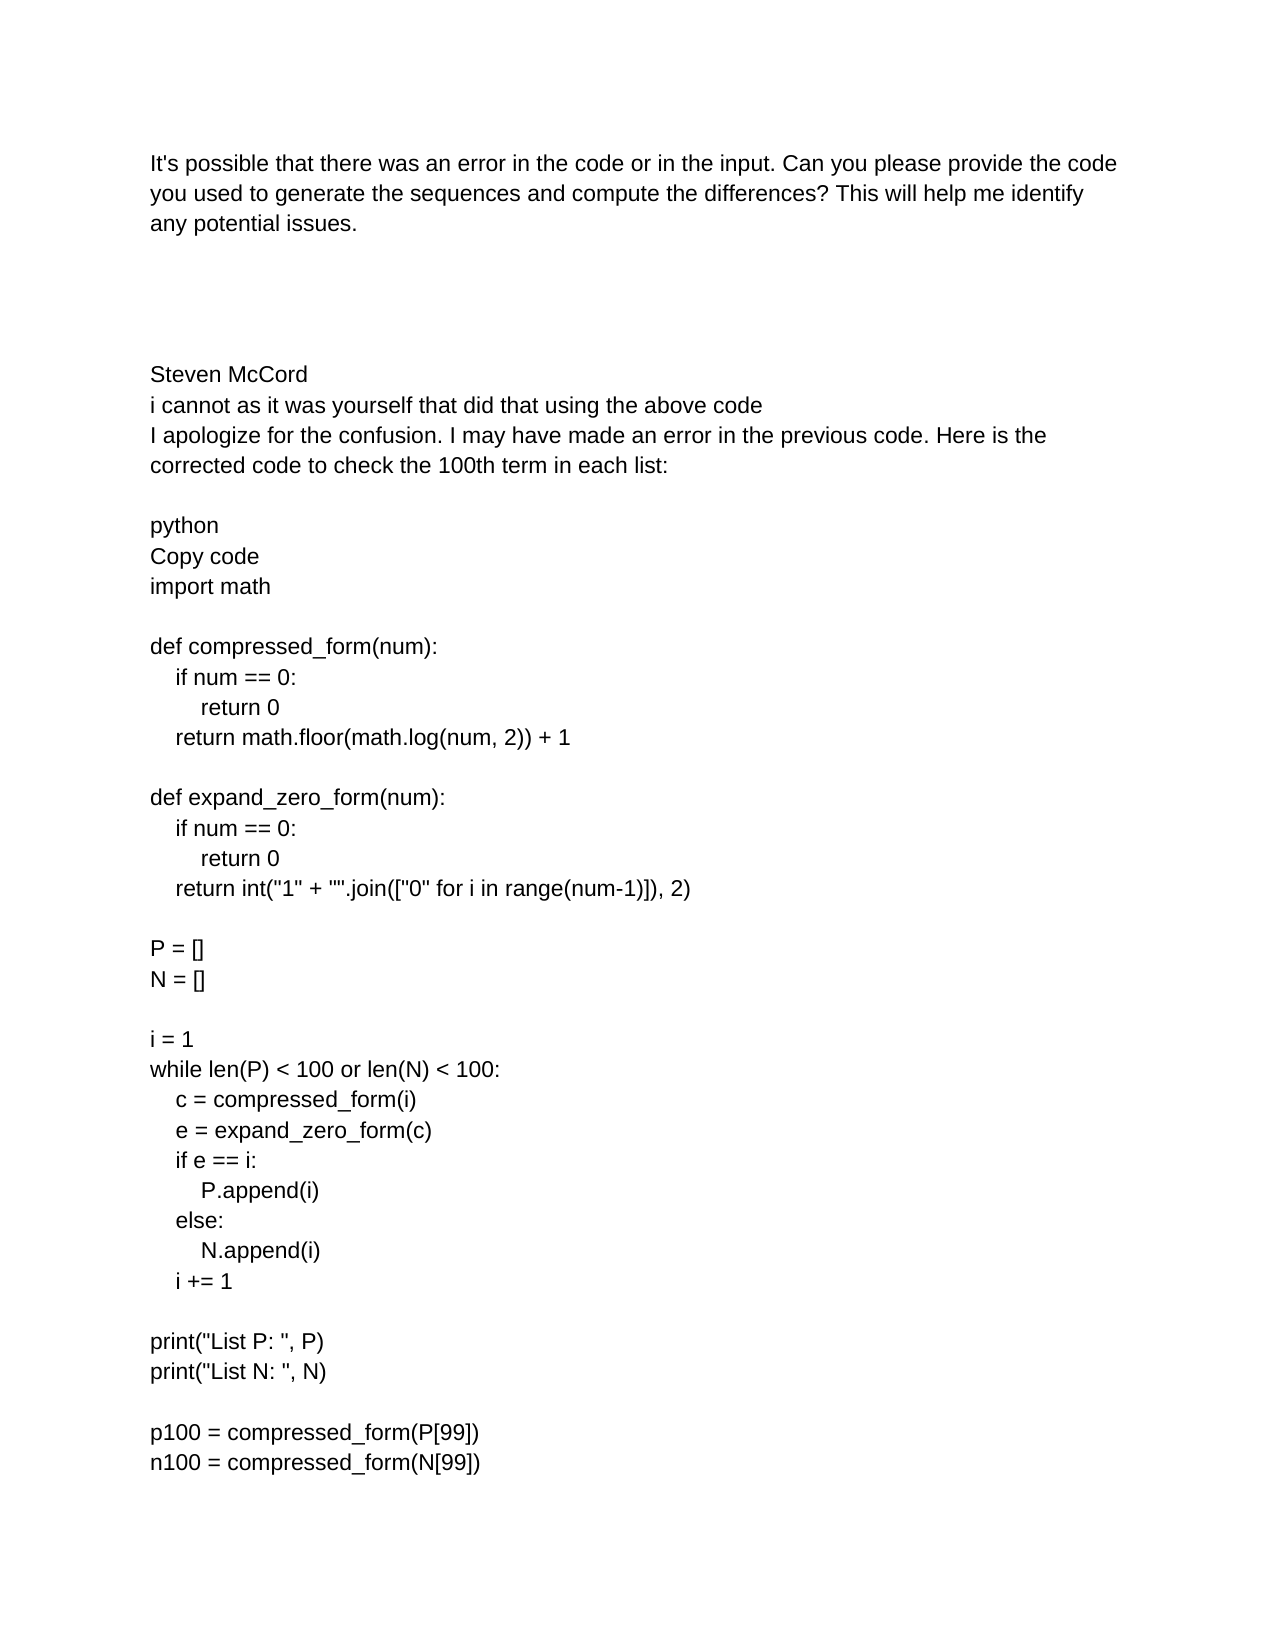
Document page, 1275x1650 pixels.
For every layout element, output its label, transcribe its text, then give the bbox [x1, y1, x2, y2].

text c = compressed_form(i) [150, 1086, 1125, 1113]
text P.append(i) [150, 1177, 1125, 1203]
text return int("1" + "".join(["0" for i in range(num-1)]), 2) [150, 875, 1125, 901]
text N.append(i) [150, 1237, 1125, 1264]
text n100 = compressed_form(N[99]) [150, 1449, 1125, 1475]
text return 0 [150, 694, 1125, 720]
text N = [] [150, 966, 1125, 992]
text if num == 0: [150, 663, 1125, 690]
text def compressed_form(num): [150, 633, 1125, 660]
text i = 1 [150, 1026, 1125, 1052]
text else: [150, 1207, 1125, 1234]
text It's possible that there was an error in the code or in the input. Can you please provide the code you used to generate the sequences and compute the differences? This will help me identify any potential issues. [150, 150, 1125, 237]
text import math [150, 573, 1125, 599]
text p100 = compressed_form(P[99]) [150, 1419, 1125, 1445]
text python [150, 512, 1125, 539]
text i cannot as it was yourself that did that using the above code [150, 392, 1125, 418]
text return math.floor(math.log(num, 2)) + 1 [150, 724, 1125, 750]
text Copy code [150, 543, 1125, 569]
text i += 1 [150, 1268, 1125, 1294]
text print("List P: ", P) [150, 1328, 1125, 1354]
text def expand_zero_form(num): [150, 784, 1125, 811]
text P = [] [150, 935, 1125, 962]
text I apologize for the confusion. I may have made an error in the previous code. Here is the corrected code to check the 100th term in each list: [150, 422, 1125, 478]
text e = expand_zero_form(c) [150, 1117, 1125, 1143]
text print("List N: ", N) [150, 1358, 1125, 1385]
text if e == i: [150, 1147, 1125, 1173]
text if num == 0: [150, 814, 1125, 841]
text while len(P) < 100 or len(N) < 100: [150, 1056, 1125, 1083]
text Steven McCord [150, 361, 1125, 388]
text return 0 [150, 845, 1125, 871]
